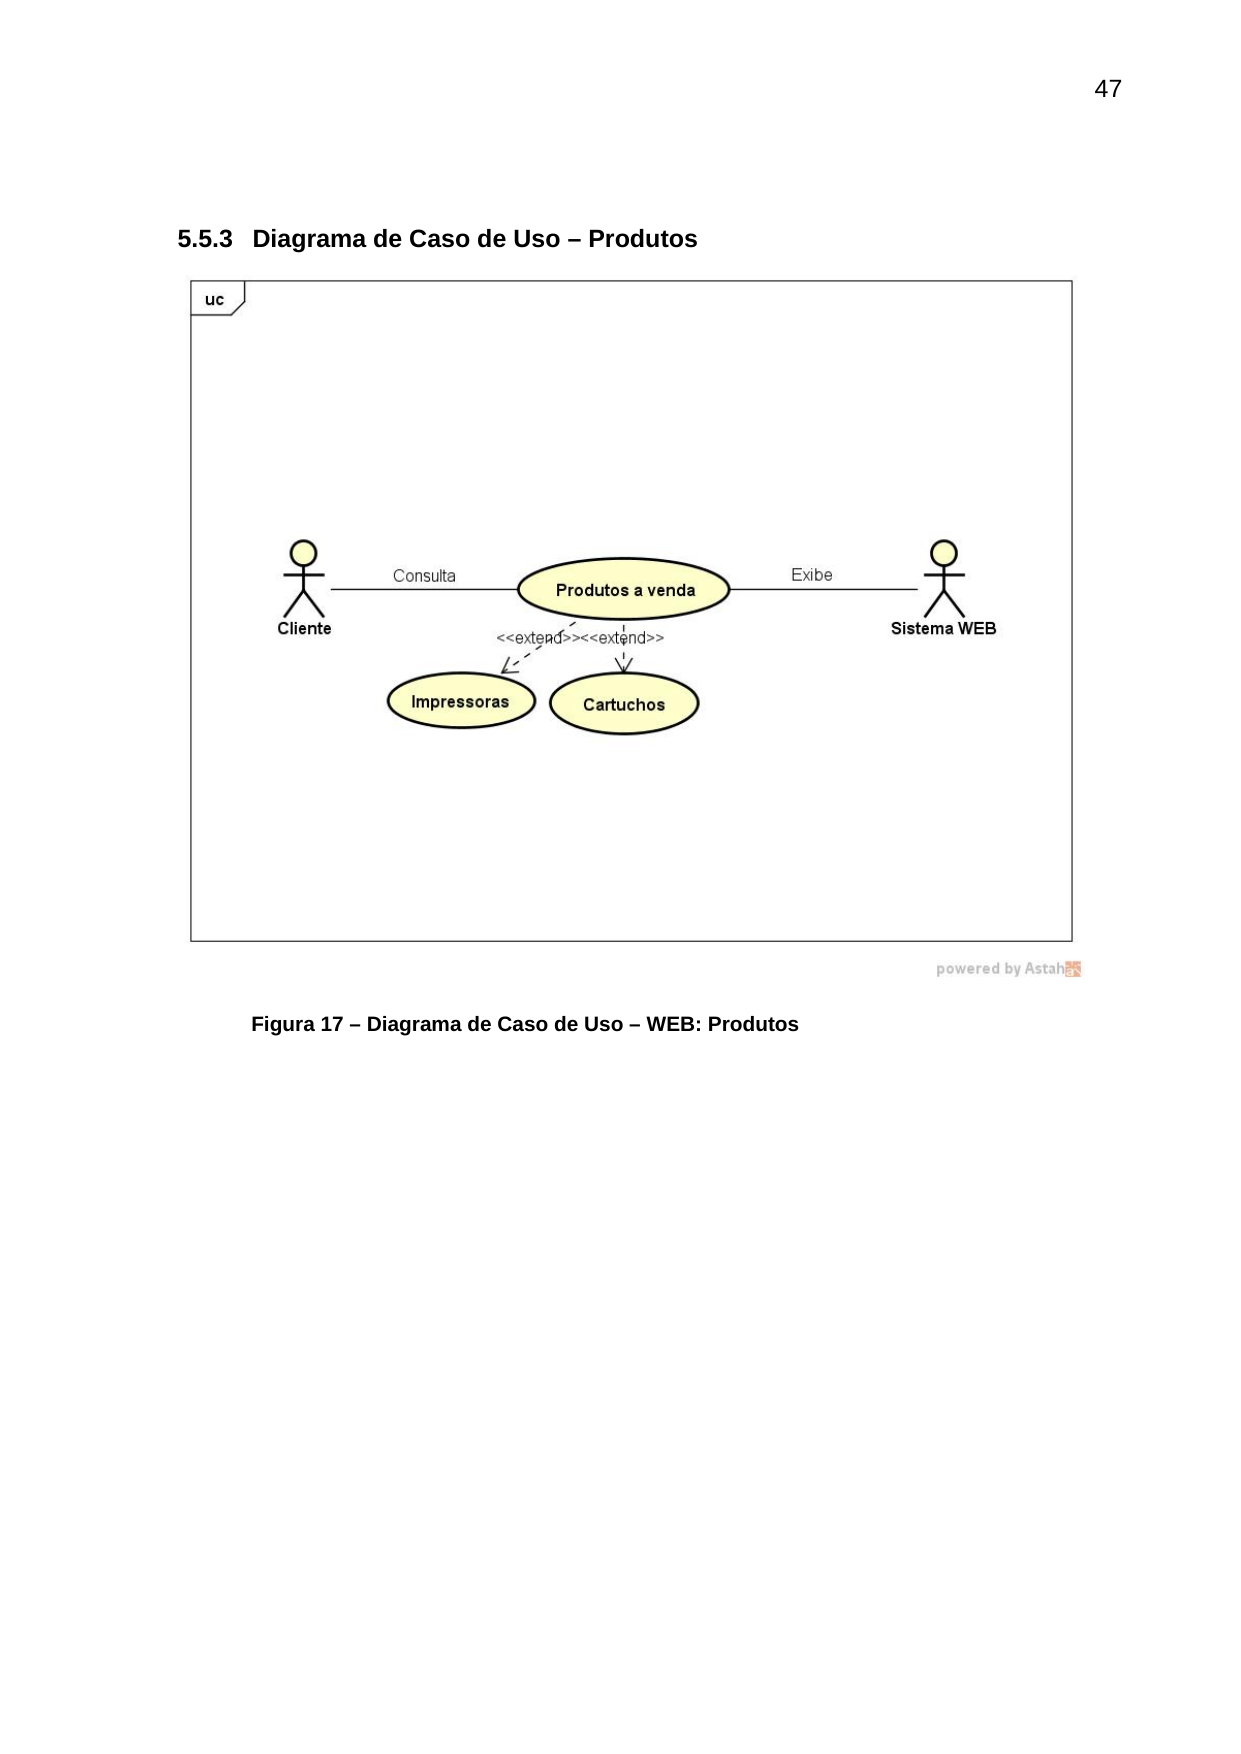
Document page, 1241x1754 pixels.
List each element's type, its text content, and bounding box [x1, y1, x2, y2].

text Figura 17 – Diagrama de Caso de Uso – WEB: Produtos [177, 1012, 1122, 1036]
picture [177, 267, 1085, 982]
subtitle Diagrama de Caso de Uso – Produtos [177, 224, 1122, 253]
